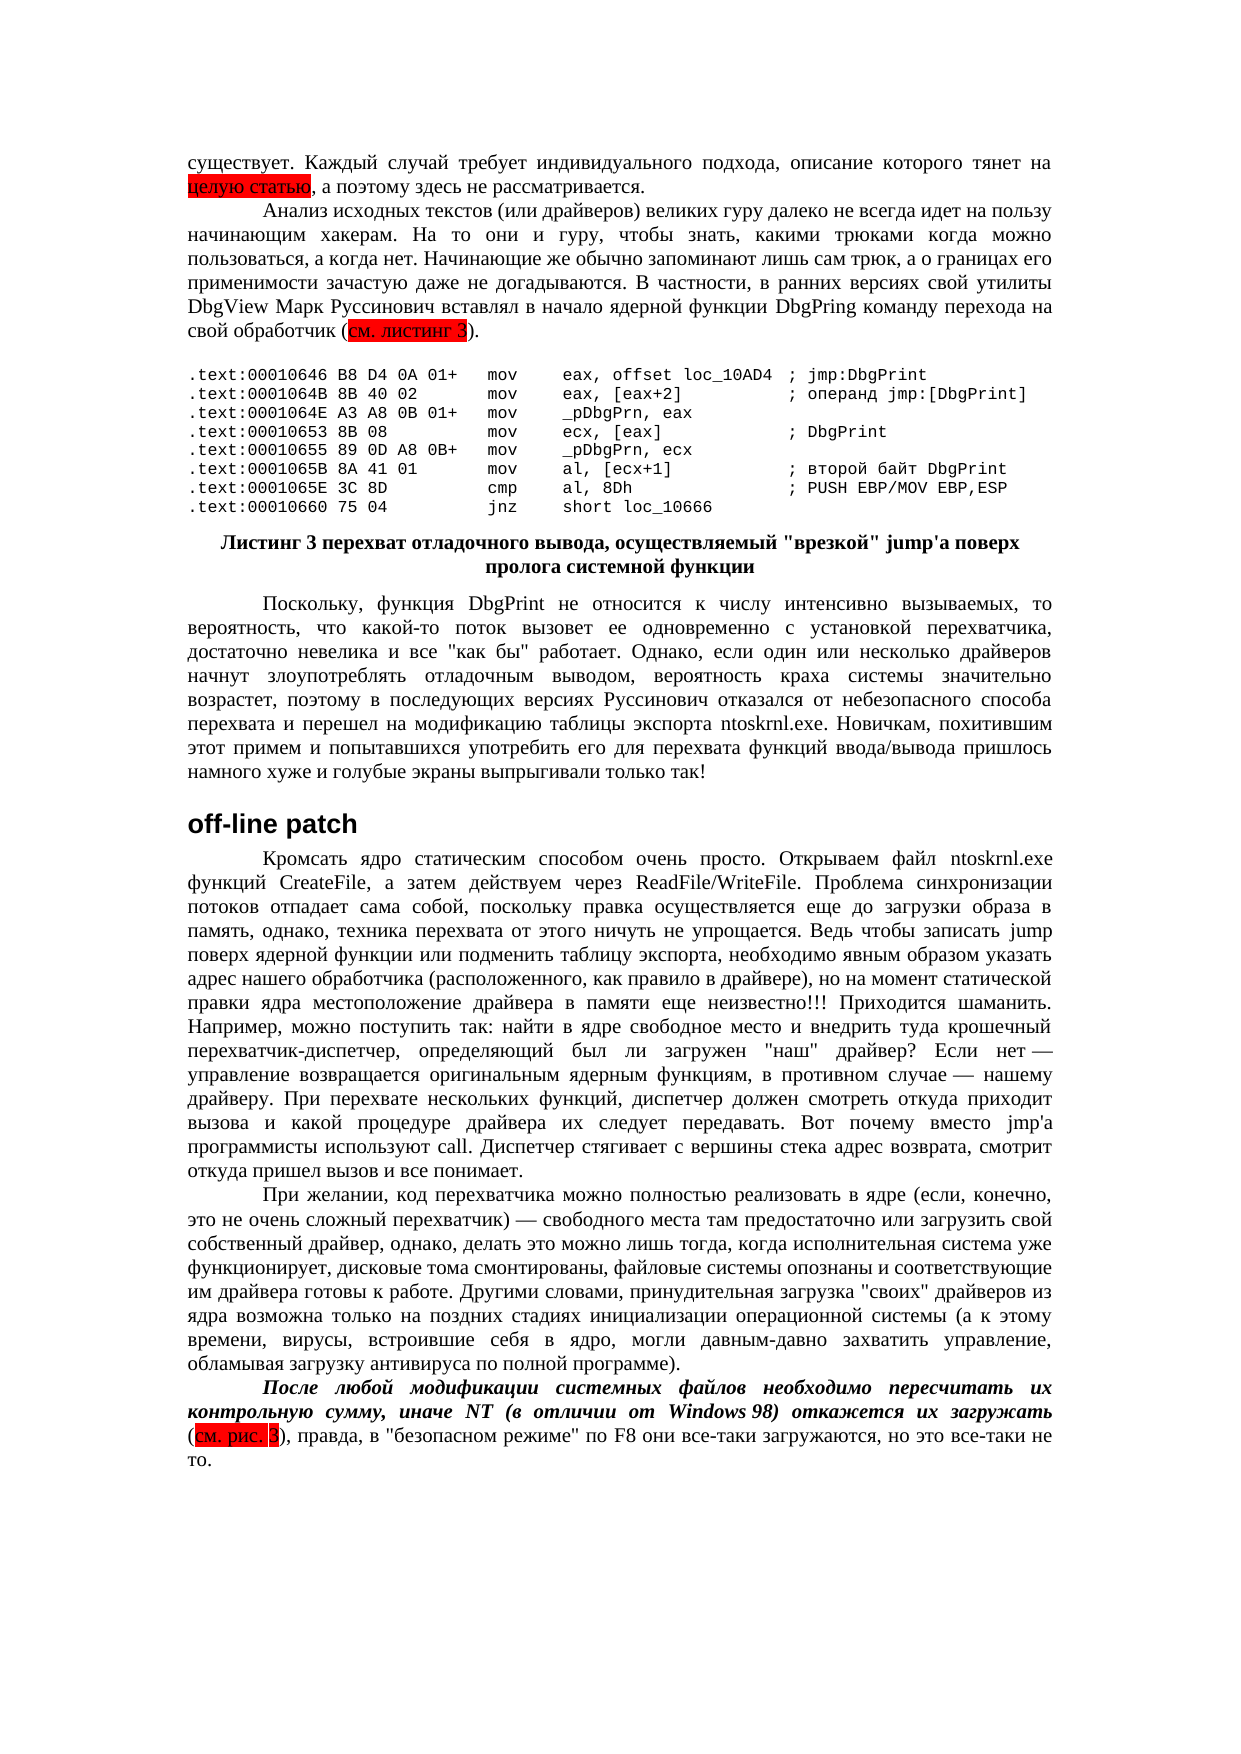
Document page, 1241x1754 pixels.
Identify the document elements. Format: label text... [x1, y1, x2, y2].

text Кромсать ядро статическим способом очень просто. Открываем файл ntoskrnl.exe функций CreateFile, а затем действуем через ReadFile/WriteFile. Проблема синхронизации потоков отпадает сама собой, поскольку правка осуществляется еще до загрузки образа в память, однако, техника перехвата от этого ничуть не упрощается. Ведь чтобы записать jump поверх ядерной функции или подменить таблицу экспорта, необходимо явным образом указать адрес нашего обработчика (расположенного, как правило в драйвере), но на момент статической правки ядра местоположение драйвера в памяти еще неизвестно!!! Приходится шаманить. Например, можно поступить так: найти в ядре свободное место и внедрить туда крошечный перехватчик-диспетчер, определяющий был ли загружен "наш" драйвер? Если нет — управление возвращается оригинальным ядерным функциям, в противном случае — нашему драйверу. При перехвате нескольких функций, диспетчер должен смотреть откуда приходит вызова и какой процедуре драйвера их следует передавать. Вот почему вместо jmp'а программисты используют call. Диспетчер стягивает с вершины стека адрес возврата, смотрит откуда пришел вызов и все понимает. [187, 846, 1053, 1182]
text существует. Каждый случай требует индивидуального подхода, описание которого тянет на целую статью, а поэтому здесь не рассматривается. [187, 150, 1053, 198]
text При желании, код перехватчика можно полностью реализовать в ядре (если, конечно, это не очень сложный перехватчик) — свободного места там предостаточно или загрузить свой собственный драйвер, однако, делать это можно лишь тогда, когда исполнительная система уже функционирует, дисковые тома смонтированы, файловые системы опознаны и соответствующие им драйвера готовы к работе. Другими словами, принудительная загрузка "своих" драйверов из ядра возможна только на поздних стадиях инициализации операционной системы (а к этому времени, вирусы, встроившие себя в ядро, могли давным-давно захватить управление, обламывая загрузку антивируса по полной программе). [187, 1182, 1053, 1375]
text .text:00010653 8B 08 mov ecx, [eax] ; DbgPrint [187, 423, 1053, 442]
text После любой модификации системных файлов необходимо пересчитать их контрольную сумму, иначе NT (в отличии от Windows 98) откажется их загружать (см. рис. 3), правда, в "безопасном режиме" по F8 они все-таки загружаются, но это все-таки не то. [187, 1375, 1053, 1471]
text .text:00010655 89 0D A8 0B+ mov _pDbgPrn, ecx [187, 442, 1053, 461]
text Поскольку, функция DbgPrint не относится к числу интенсивно вызываемых, то вероятность, что какой-то поток вызовет ее одновременно с установкой перехватчика, достаточно невелика и все "как бы" работает. Однако, если один или несколько драйверов начнут злоупотреблять отладочным выводом, вероятность краха системы значительно возрастет, поэтому в последующих версиях Руссинович отказался от небезопасного способа перехвата и перешел на модификацию таблицы экспорта ntoskrnl.exe. Новичкам, похитившим этот примем и попытавшихся употребить его для перехвата функций ввода/вывода пришлось намного хуже и голубые экраны выпрыгивали только так! [187, 591, 1053, 783]
text Листинг 3 перехват отладочного вывода, осуществляемый "врезкой" jump'а поверх пролога системной функции [187, 530, 1053, 578]
text .text:0001065E 3C 8D cmp al, 8Dh ; PUSH EBP/MOV EBP,ESP [187, 480, 1053, 498]
text .text:00010646 B8 D4 0A 01+ mov eax, offset loc_10AD4 ; jmp:DbgPrint [187, 367, 1053, 385]
text .text:0001064E A3 A8 0B 01+ mov _pDbgPrn, eax [187, 404, 1053, 423]
subtitle off-line patch [187, 808, 1053, 839]
text Анализ исходных текстов (или драйверов) великих гуру далеко не всегда идет на пользу начинающим хакерам. На то они и гуру, чтобы знать, какими трюками когда можно пользоваться, а когда нет. Начинающие же обычно запоминают лишь сам трюк, а о границах его применимости зачастую даже не догадываются. В частности, в ранних версиях свой утилиты DbgView Марк Руссинович вставлял в начало ядерной функции DbgPring команду перехода на свой обработчик (см. листинг 3). [187, 198, 1053, 342]
text .text:0001065B 8A 41 01 mov al, [ecx+1] ; второй байт DbgPrint [187, 461, 1053, 480]
text .text:0001064B 8B 40 02 mov eax, [eax+2] ; операнд jmp:[DbgPrint] [187, 385, 1053, 404]
text .text:00010660 75 04 jnz short loc_10666 [187, 498, 1053, 517]
